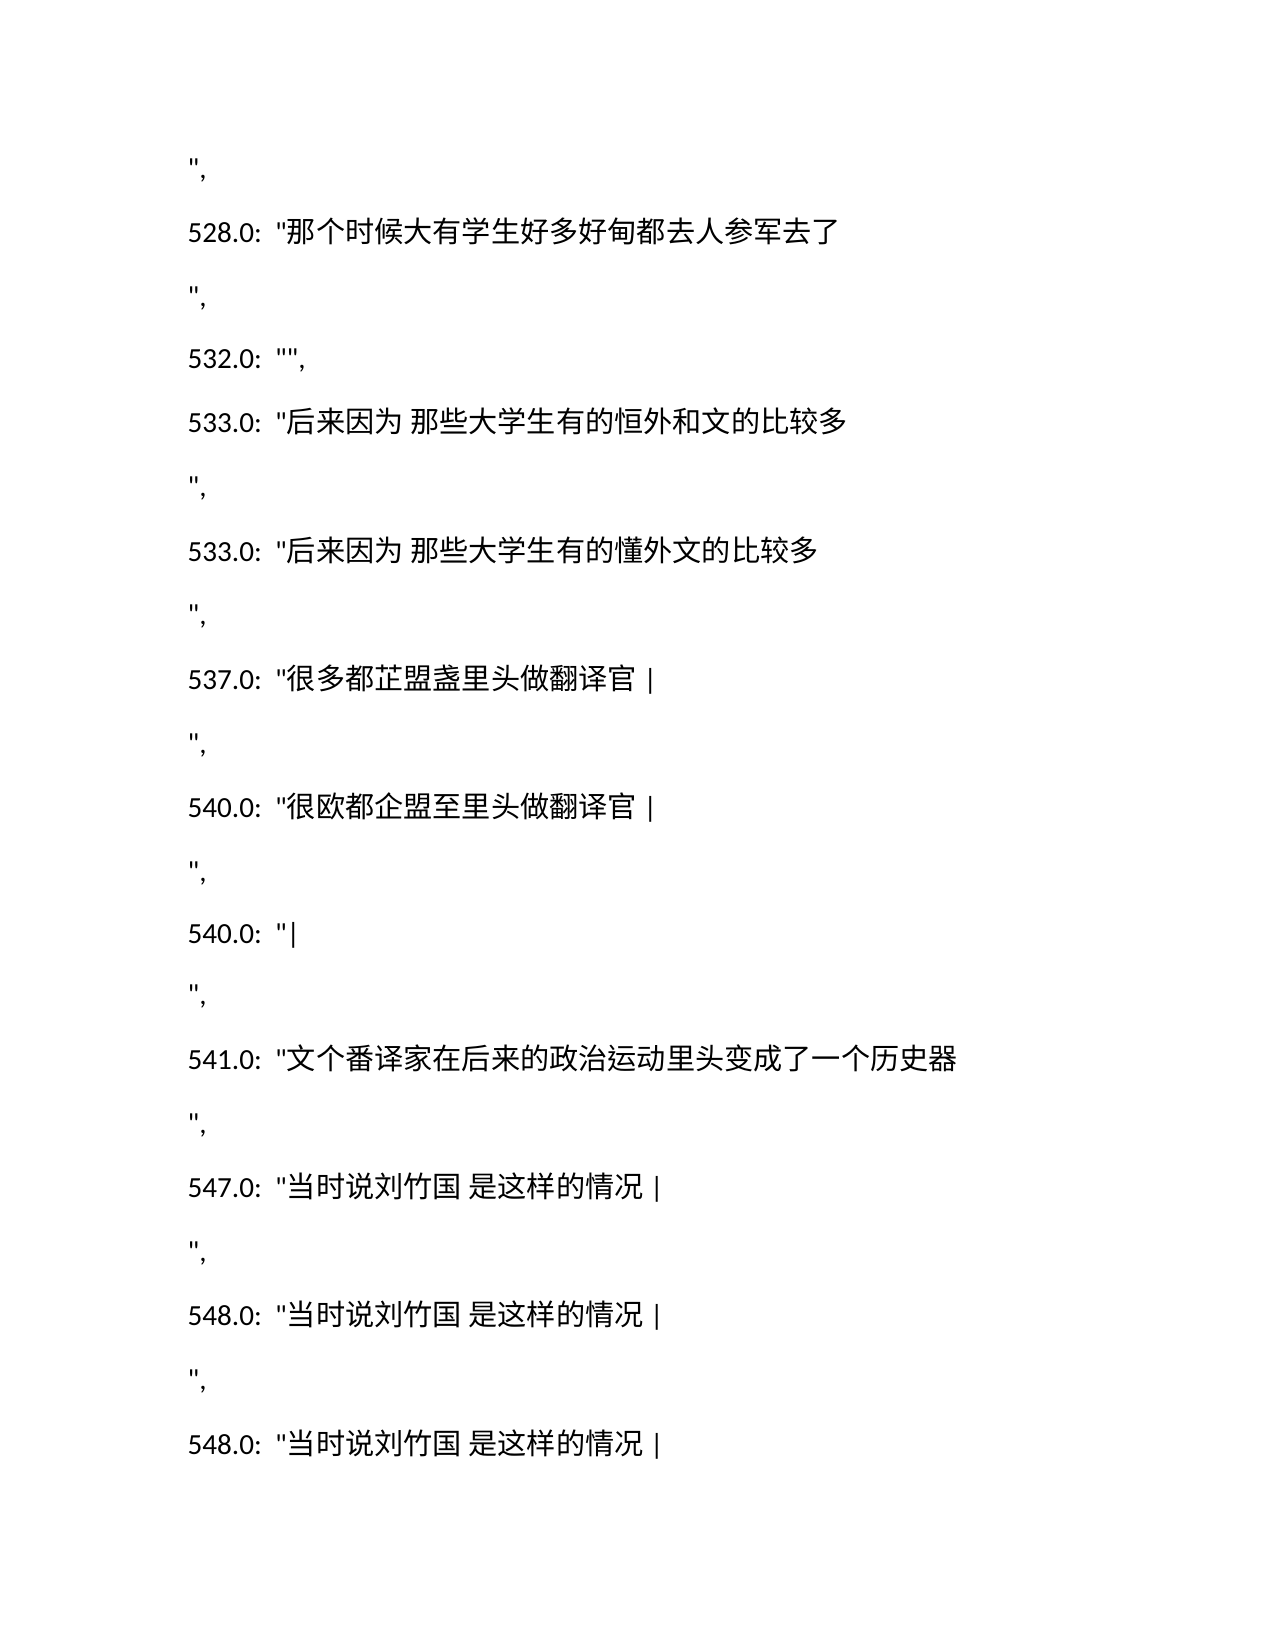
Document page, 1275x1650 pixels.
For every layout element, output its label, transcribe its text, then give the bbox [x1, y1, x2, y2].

text ", [187, 1105, 1087, 1140]
text 533.0: "后来因为 那些大学生有的懂外文的比较多 [187, 530, 1087, 570]
text 548.0: "当时说刘竹国 是这样的情况 | [187, 1423, 1087, 1463]
text ", [187, 596, 1087, 632]
text ", [187, 853, 1087, 888]
text ", [187, 1361, 1087, 1397]
text 547.0: "当时说刘竹国 是这样的情况 | [187, 1166, 1087, 1206]
text 532.0: "", [187, 340, 1087, 376]
text ", [187, 725, 1087, 760]
text 528.0: "那个时候大有学生好多好甸都去人参军去了 [187, 212, 1087, 251]
text ", [187, 468, 1087, 504]
text ", [187, 150, 1087, 186]
text ", [187, 1233, 1087, 1268]
text 541.0: "文个番译家在后来的政治运动里头变成了一个历史器 [187, 1038, 1087, 1078]
text 540.0: "很欧都企盟至里头做翻译官 | [187, 786, 1087, 826]
text 537.0: "很多都芷盟盏里头做翻译官 | [187, 658, 1087, 698]
text 548.0: "当时说刘竹国 是这样的情况 | [187, 1295, 1087, 1334]
text ", [187, 976, 1087, 1012]
text 533.0: "后来因为 那些大学生有的恒外和文的比较多 [187, 402, 1087, 441]
text 540.0: "| [187, 915, 1087, 950]
text ", [187, 278, 1087, 314]
